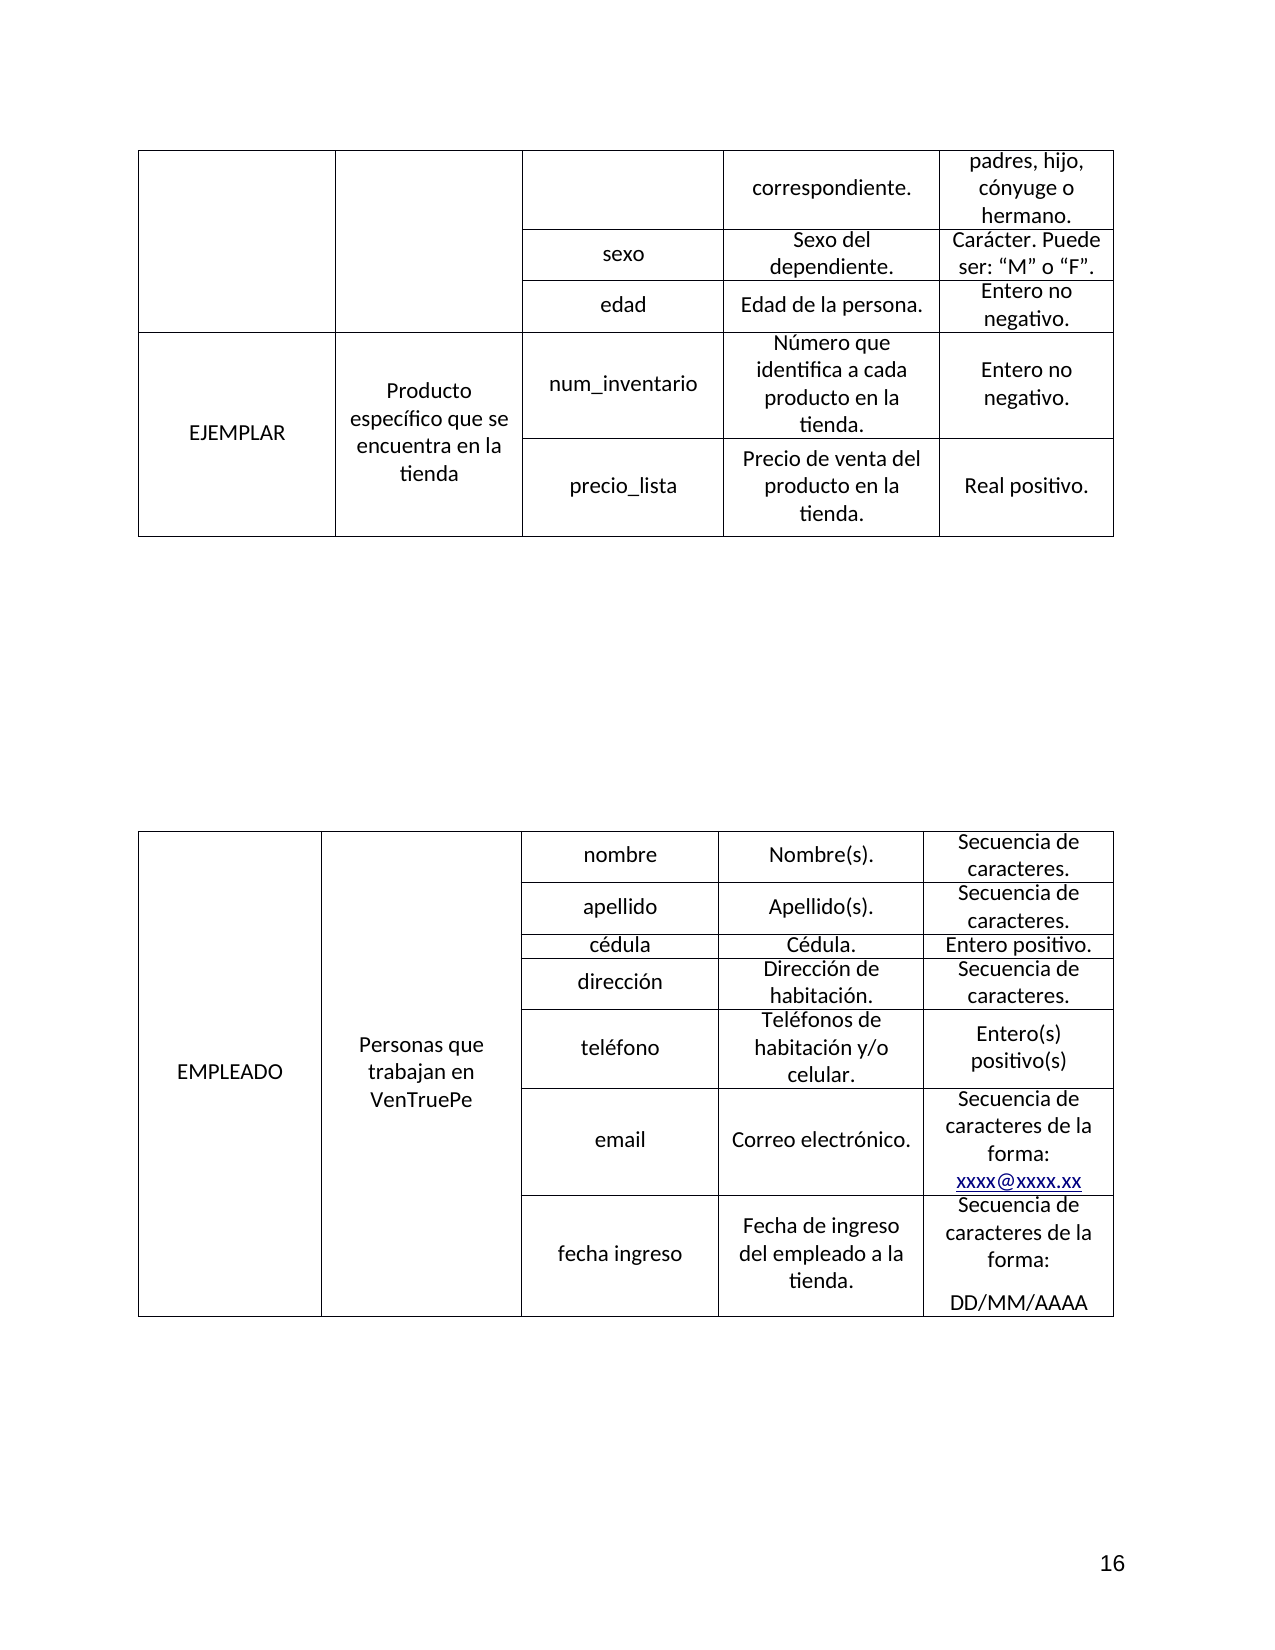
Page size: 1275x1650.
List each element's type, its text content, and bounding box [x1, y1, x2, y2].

table_cell precio_lista [523, 439, 723, 536]
table_cell EJEMPLAR [139, 333, 335, 536]
table_cell sexo [523, 230, 723, 280]
table_cell Secuencia de caracteres. [924, 883, 1113, 934]
table_cell padres, hijo, cónyuge o hermano. [940, 151, 1113, 229]
table_cell Número que identifica a cada producto en la tienda. [724, 333, 939, 438]
table_header [139, 151, 335, 332]
table_cell Fecha de ingreso del empleado a la tienda. [719, 1196, 923, 1316]
table_cell edad [523, 281, 723, 332]
table_cell Correo electrónico. [719, 1089, 923, 1194]
table_cell teléfono [522, 1010, 718, 1088]
table_header Secuencia de caracteres. [924, 832, 1113, 882]
table_cell Teléfonos de habitación y/o celular. [719, 1010, 923, 1088]
table_cell Cédula. [719, 935, 923, 958]
table_cell email [522, 1089, 718, 1194]
table_cell fecha ingreso [522, 1196, 718, 1316]
table_cell Secuencia de caracteres de la forma: xxxx@xxxx.xx [924, 1089, 1113, 1194]
table_cell Entero(s) positivo(s) [924, 1010, 1113, 1088]
table_cell Entero no negativo. [940, 281, 1113, 332]
table_header Personas que trabajan en VenTruePe [322, 832, 521, 1316]
table_cell Producto específico que se encuentra en la tienda [336, 333, 522, 536]
table_cell num_inventario [523, 333, 723, 438]
table_header nombre [522, 832, 718, 882]
table_cell Sexo del dependiente. [724, 230, 939, 280]
table_cell Secuencia de caracteres de la forma: DD/MM/AAAA [924, 1196, 1113, 1316]
table_cell Real positivo. [940, 439, 1113, 536]
table_cell Carácter. Puede ser: “M” o “F”. [940, 230, 1113, 280]
table_cell Secuencia de caracteres. [924, 959, 1113, 1009]
table_cell Entero no negativo. [940, 333, 1113, 438]
table_cell apellido [522, 883, 718, 934]
table_cell correspondiente. [724, 151, 939, 229]
table_cell Edad de la persona. [724, 281, 939, 332]
table_header EMPLEADO [139, 832, 321, 1316]
table_cell dirección [522, 959, 718, 1009]
table_cell Precio de venta del producto en la tienda. [724, 439, 939, 536]
table_cell Dirección de habitación. [719, 959, 923, 1009]
table_cell Apellido(s). [719, 883, 923, 934]
table_cell [523, 151, 723, 229]
table_header Nombre(s). [719, 832, 923, 882]
table_cell Entero positivo. [924, 935, 1113, 958]
table_header [336, 151, 522, 332]
table_cell cédula [522, 935, 718, 958]
